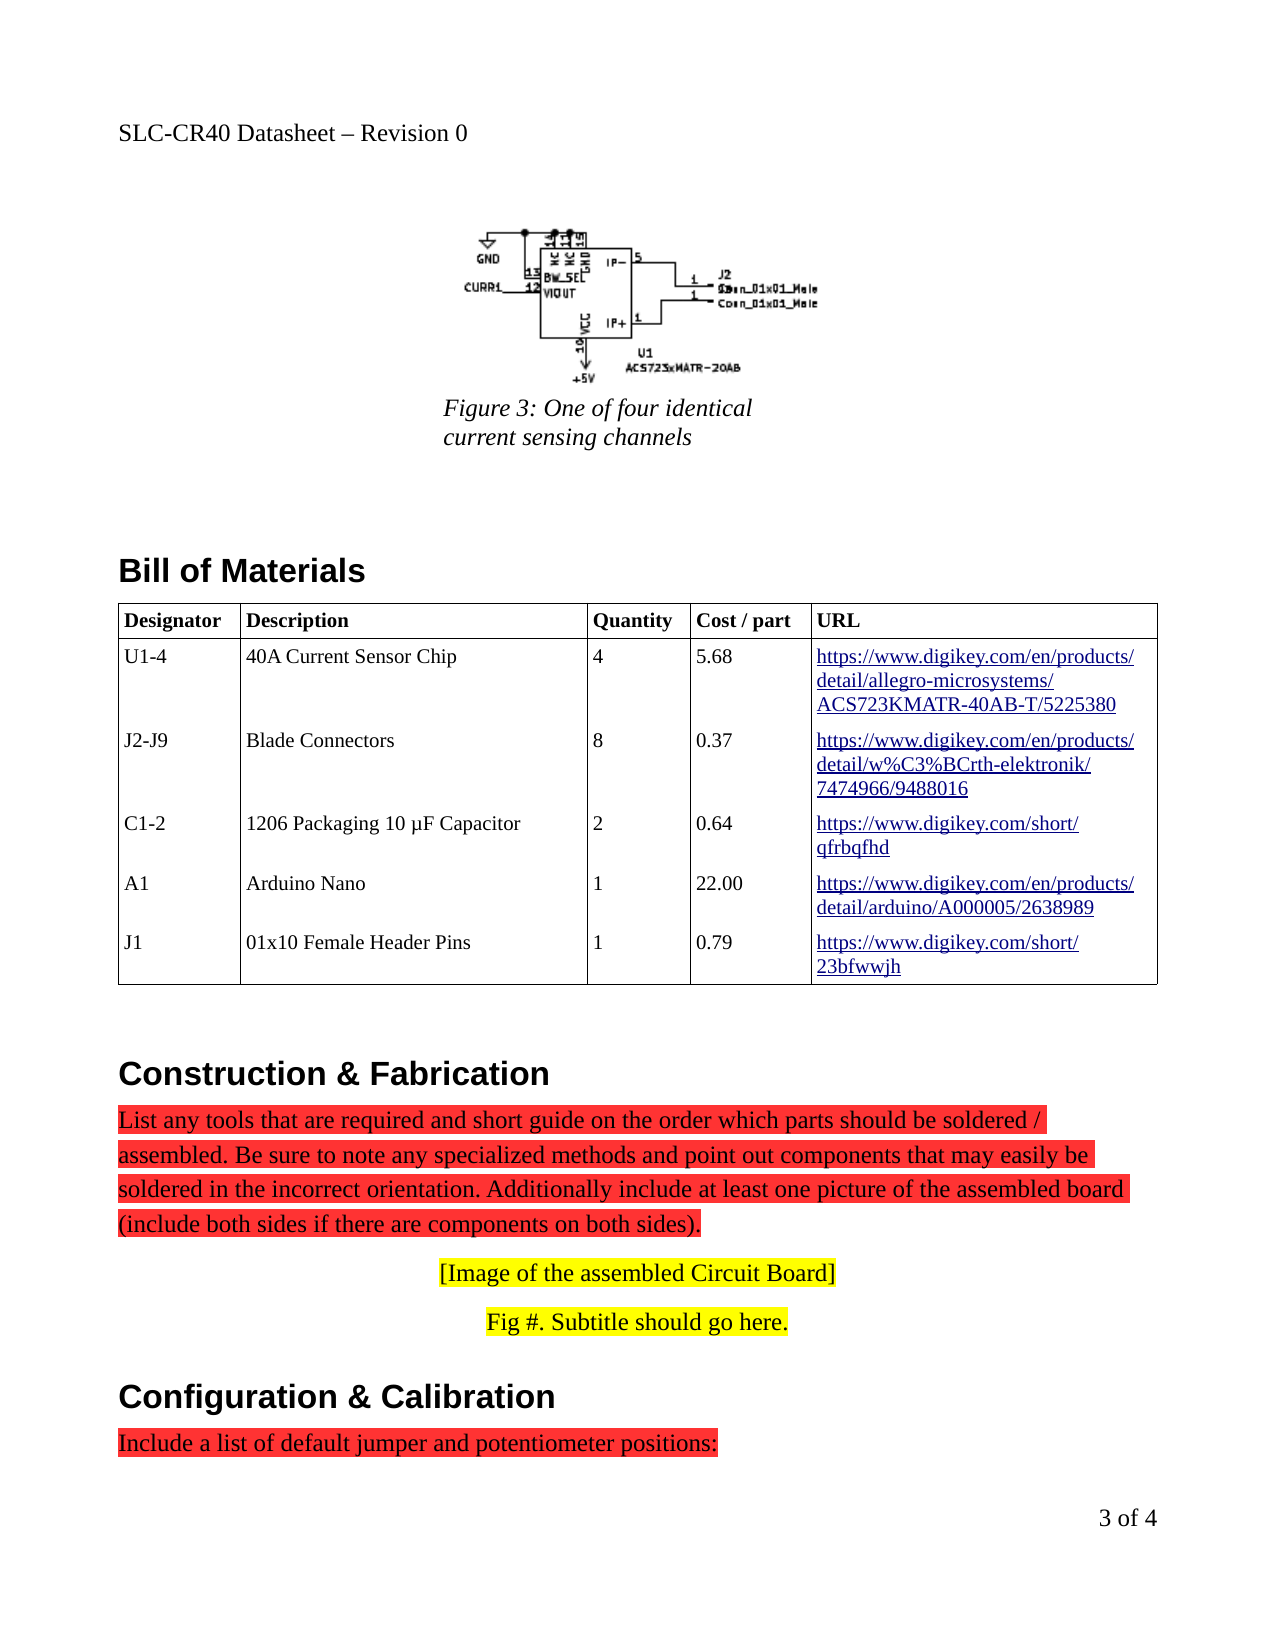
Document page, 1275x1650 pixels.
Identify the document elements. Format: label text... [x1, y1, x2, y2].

table_cell 8 [588, 722, 690, 805]
table_cell https://www.digikey.com/en/products/detail/w%C3%BCrth-elektronik/7474966/9488016 [812, 722, 1157, 805]
table_cell 01x10 Female Header Pins [241, 925, 587, 984]
table_cell https://www.digikey.com/short/qfrbqfhd [812, 805, 1157, 865]
table_cell 0.37 [691, 722, 811, 805]
table_cell 2 [588, 805, 690, 865]
text [Image of the assembled Circuit Board] [118, 1258, 1157, 1287]
table_cell https://www.digikey.com/en/products/detail/arduino/A000005/2638989 [812, 865, 1157, 924]
table_header Description [241, 604, 587, 638]
table_cell A1 [119, 865, 240, 924]
text Fig #. Subtitle should go here. [118, 1307, 1157, 1336]
table_cell 22.00 [691, 865, 811, 924]
table_header Quantity [588, 604, 690, 638]
table_cell 1206 Packaging 10 µF Capacitor [241, 805, 587, 865]
table_cell 1 [588, 865, 690, 924]
picture [443, 212, 833, 394]
table_cell 0.79 [691, 925, 811, 984]
table_cell C1-2 [119, 805, 240, 865]
table_cell 0.64 [691, 805, 811, 865]
table_cell U1-4 [119, 639, 240, 722]
subtitle Bill of Materials [118, 551, 1157, 590]
subtitle Construction & Fabrication [118, 1054, 1157, 1093]
table_cell J1 [119, 925, 240, 984]
table_header Designator [119, 604, 240, 638]
text Figure 3: One of four identical current sensing channels [443, 394, 832, 451]
subtitle Configuration & Calibration [118, 1377, 1157, 1415]
text Include a list of default jumper and potentiometer positions: [118, 1428, 1157, 1457]
table_cell Arduino Nano [241, 865, 587, 924]
table_cell 5.68 [691, 639, 811, 722]
table_cell 1 [588, 925, 690, 984]
table_cell https://www.digikey.com/en/products/detail/allegro-microsystems/ACS723KMATR-40AB-T/5225380 [812, 639, 1157, 722]
table_header Cost / part [691, 604, 811, 638]
table_cell 40A Current Sensor Chip [241, 639, 587, 722]
table_cell https://www.digikey.com/short/23bfwwjh [812, 925, 1157, 984]
text List any tools that are required and short guide on the order which parts should be soldered / assembled. Be sure to note any specialized methods and point out components that may easily be soldered in the incorrect orientation. Additionally include at least one picture of the assembled board (include both sides if there are components on both sides). [118, 1105, 1157, 1237]
table_header URL [812, 604, 1157, 638]
table_cell 4 [588, 639, 690, 722]
table_cell J2-J9 [119, 722, 240, 805]
table_cell Blade Connectors [241, 722, 587, 805]
